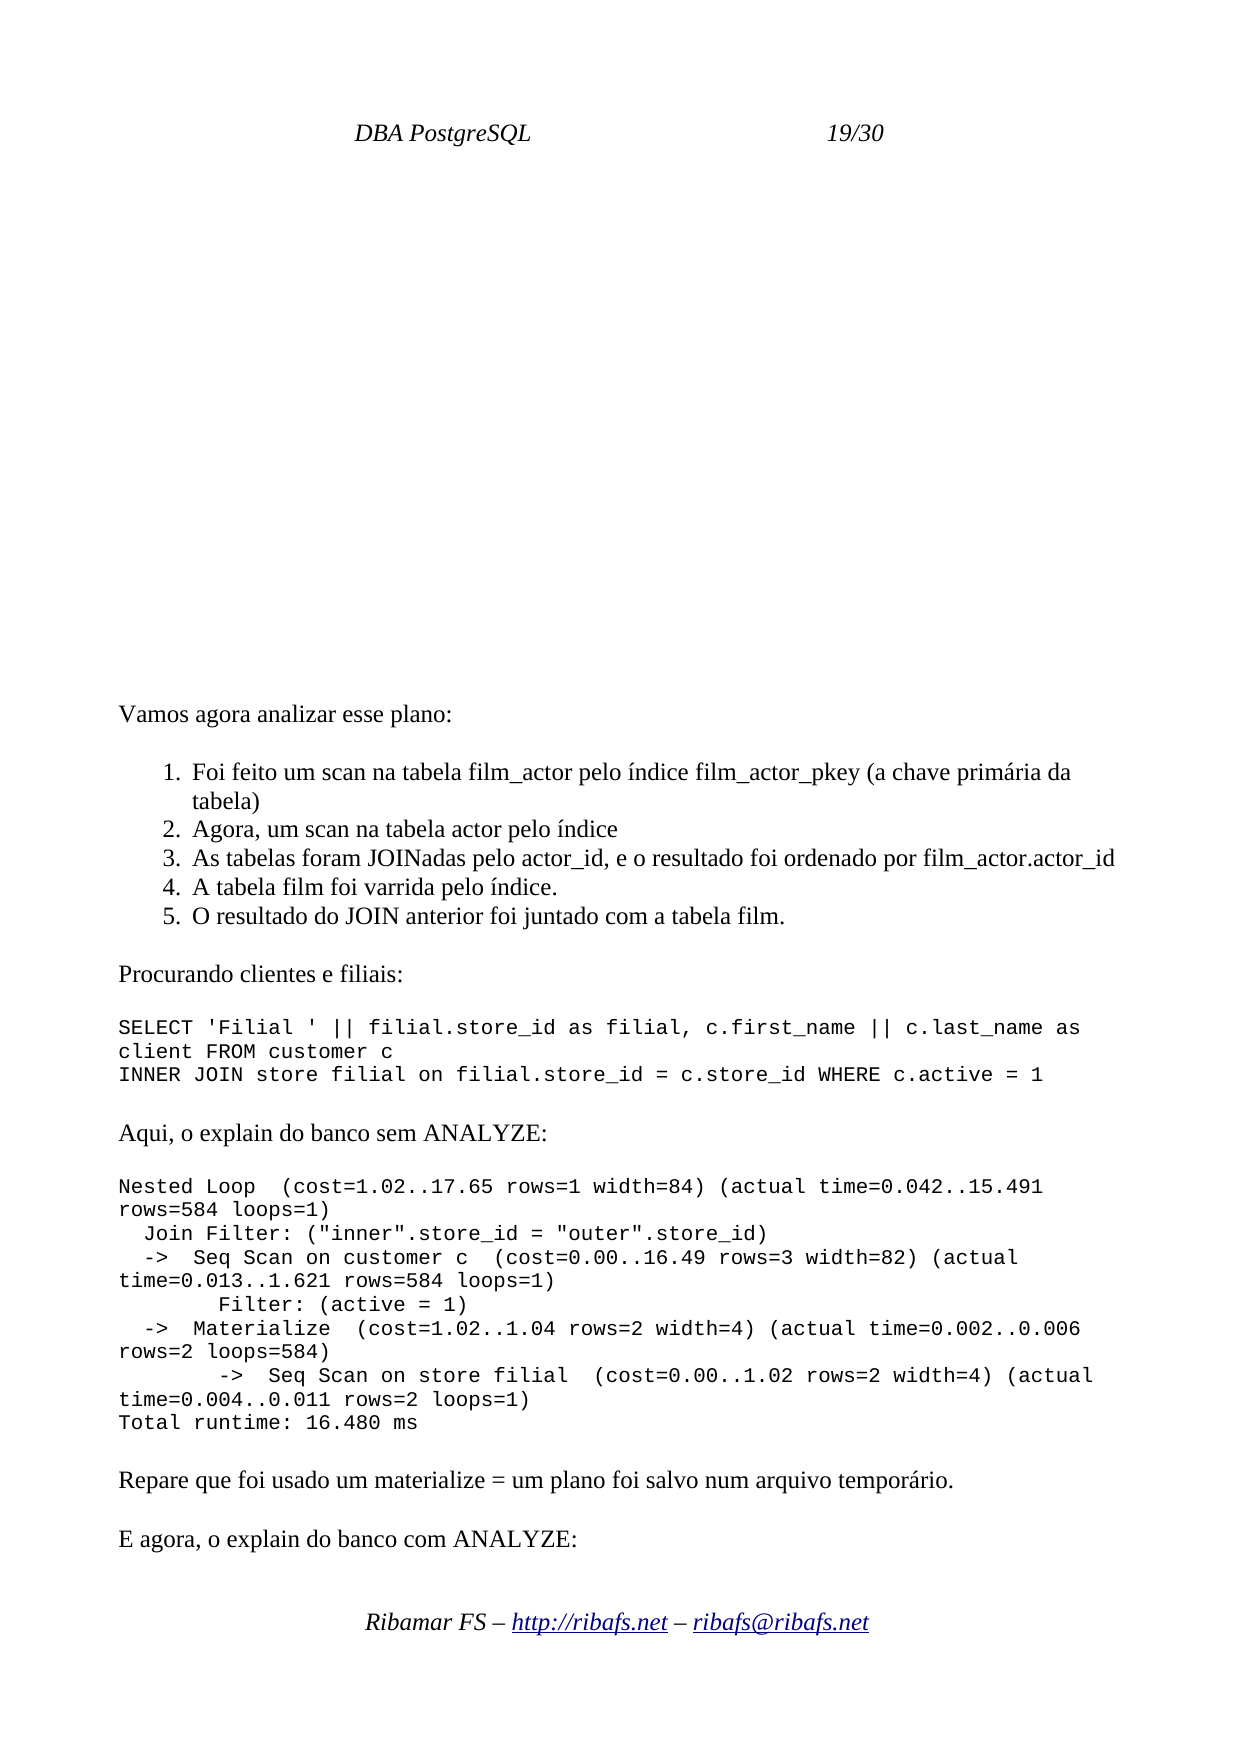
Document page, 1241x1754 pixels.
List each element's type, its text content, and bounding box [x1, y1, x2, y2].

text SELECT 'Filial ' || filial.store_id as filial, c.first_name || c.last_name as client FROM customer c [118, 1017, 1122, 1064]
text Join Filter: ("inner".store_id = "outer".store_id) [118, 1223, 1122, 1247]
text -> Seq Scan on store filial (cost=0.00..1.02 rows=2 width=4) (actual time=0.004..0.011 rows=2 loops=1) [118, 1365, 1122, 1412]
text Repare que foi usado um materialize = um plano foi salvo num arquivo temporário. [118, 1465, 1122, 1494]
list A tabela film foi varrida pelo índice. [162, 872, 1122, 901]
list As tabelas foram JOINadas pelo actor_id, e o resultado foi ordenado por film_actor.actor_id [162, 843, 1122, 872]
text -> Seq Scan on customer c (cost=0.00..16.49 rows=3 width=82) (actual time=0.013..1.621 rows=584 loops=1) [118, 1247, 1122, 1294]
text INNER JOIN store filial on filial.store_id = c.store_id WHERE c.active = 1 [118, 1064, 1122, 1088]
text Filter: (active = 1) [118, 1294, 1122, 1318]
text -> Materialize (cost=1.02..1.04 rows=2 width=4) (actual time=0.002..0.006 rows=2 loops=584) [118, 1318, 1122, 1365]
list Foi feito um scan na tabela film_actor pelo índice film_actor_pkey (a chave primária da tabela) [162, 757, 1122, 814]
text Aqui, o explain do banco sem ANALYZE: [118, 1118, 1122, 1146]
text Total runtime: 16.480 ms [118, 1412, 1122, 1436]
list Agora, um scan na tabela actor pelo índice [162, 814, 1122, 843]
text Procurando clientes e filiais: [118, 959, 1122, 988]
list O resultado do JOIN anterior foi juntado com a tabela film. [162, 901, 1122, 929]
text Vamos agora analizar esse plano: [118, 699, 1122, 727]
text E agora, o explain do banco com ANALYZE: [118, 1524, 1122, 1552]
text Nested Loop (cost=1.02..17.65 rows=1 width=84) (actual time=0.042..15.491 rows=584 loops=1) [118, 1176, 1122, 1223]
